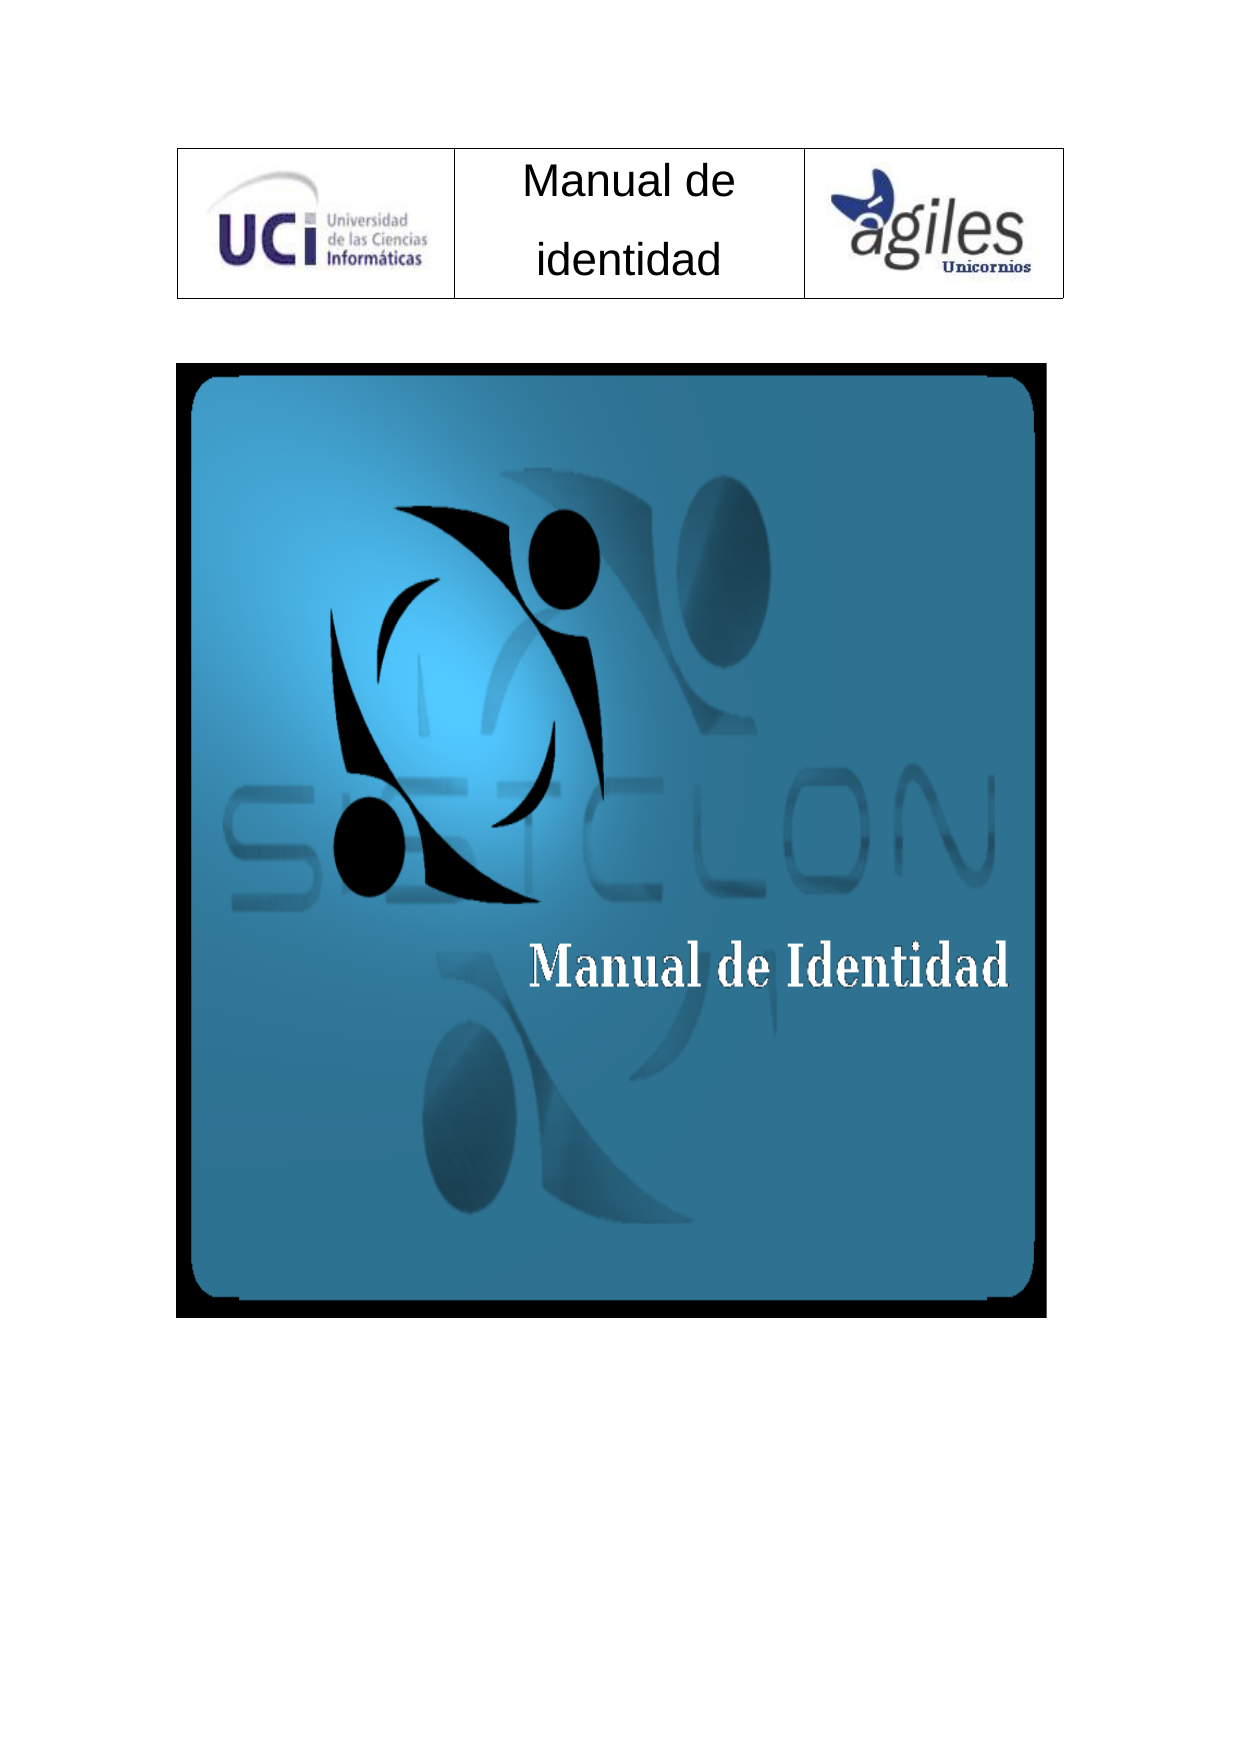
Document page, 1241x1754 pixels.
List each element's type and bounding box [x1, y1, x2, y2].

picture [826, 162, 1043, 282]
picture [176, 363, 1047, 1318]
picture [199, 162, 435, 284]
